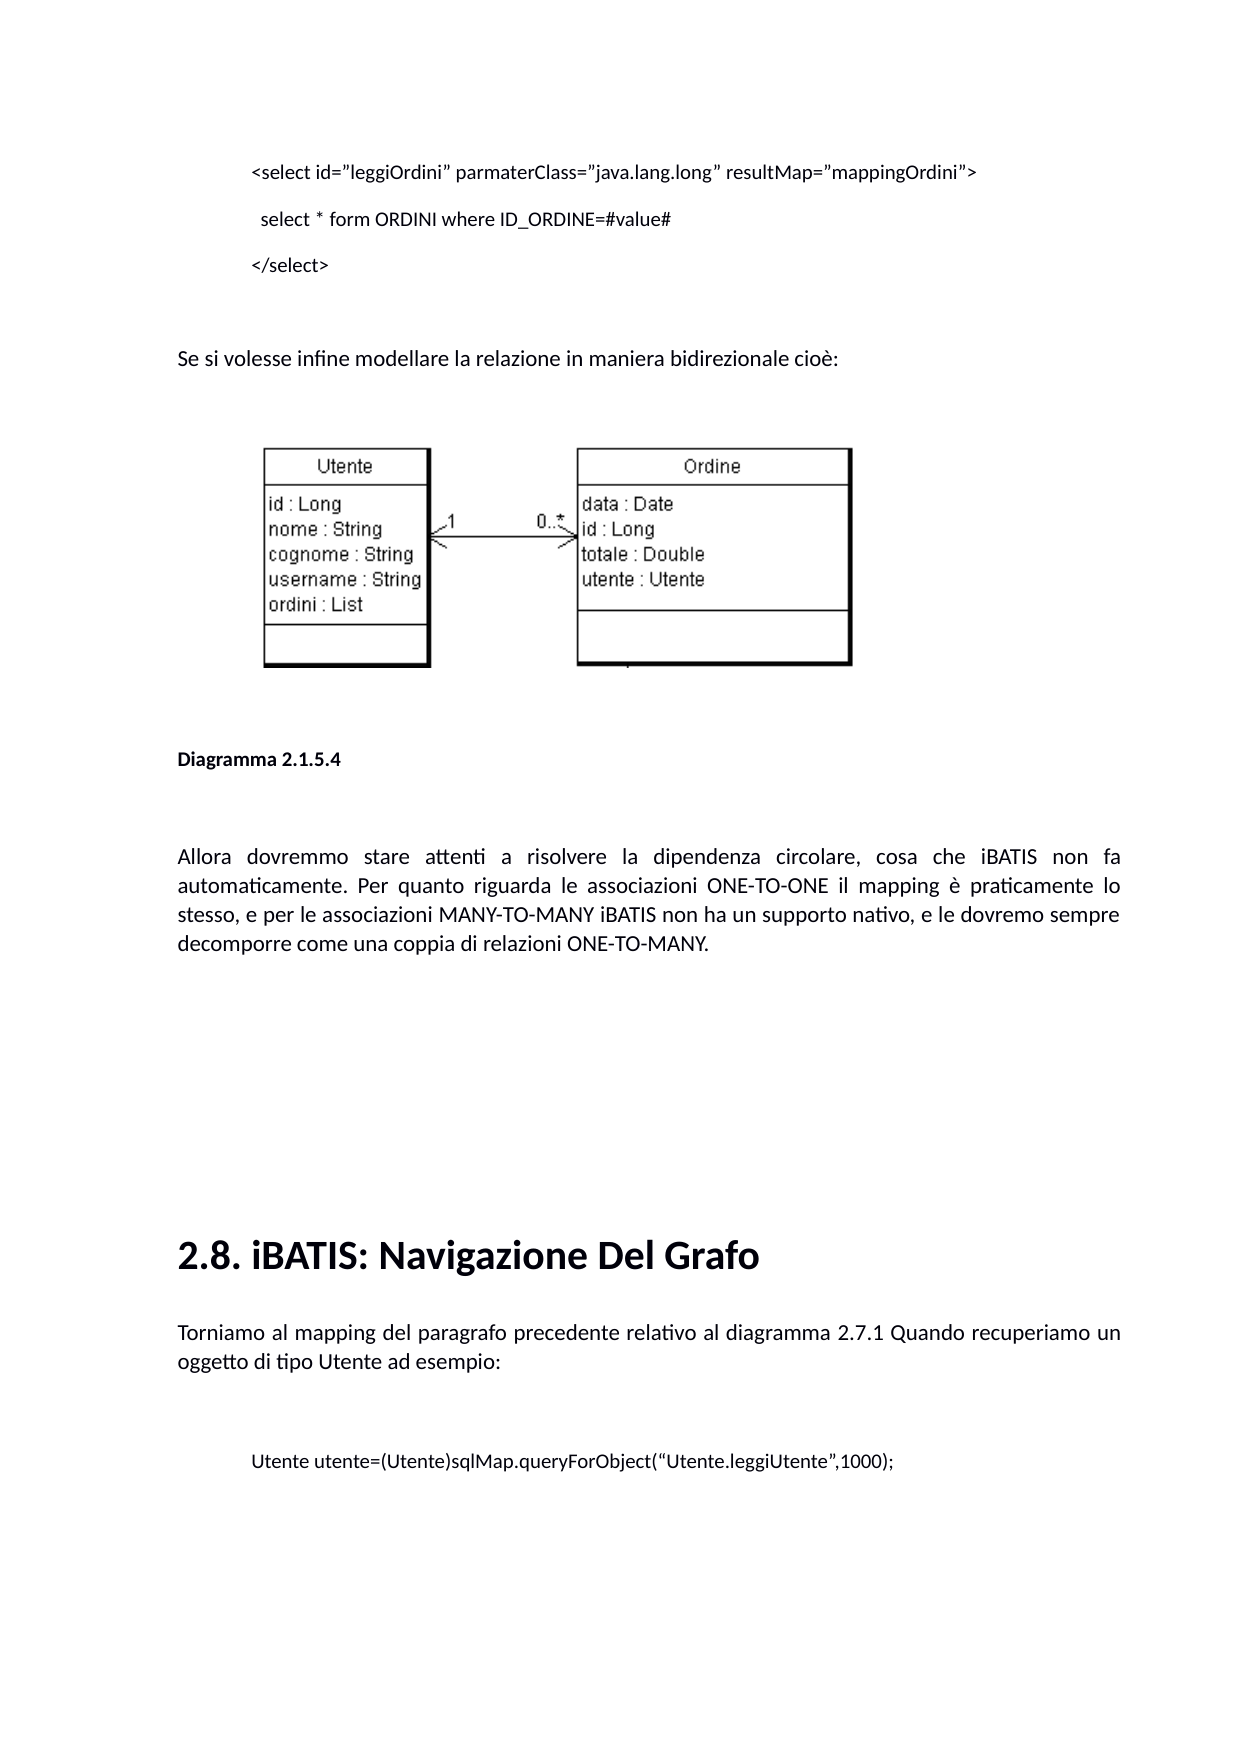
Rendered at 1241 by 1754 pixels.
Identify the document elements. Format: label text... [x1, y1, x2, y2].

text Allora dovremmo stare attenti a risolvere la dipendenza circolare, cosa che iBATIS non fa automaticamente. Per quanto riguarda le associazioni ONE-TO-ONE il mapping è praticamente lo stesso, e per le associazioni MANY-TO-MANY iBATIS non ha un supporto nativo, e le dovremo sempre decomporre come una coppia di relazioni ONE-TO-MANY. [177, 842, 1122, 957]
text Se si volesse infine modellare la relazione in maniera bidirezionale cioè: [177, 344, 1122, 372]
text Torniamo al mapping del paragrafo precedente relativo al diagramma 2.7.1 Quando recuperiamo un oggetto di tipo Utente ad esempio: [177, 1317, 1122, 1375]
picture [256, 442, 855, 668]
text select * form ORDINI where ID_ORDINE=#value# [251, 206, 1122, 231]
text <select id=”leggiOrdini” parmaterClass=”java.lang.long” resultMap=”mappingOrdini”> [251, 159, 1122, 185]
subtitle iBATIS: Navigazione Del Grafo [177, 1229, 1122, 1280]
text </select> [251, 252, 1122, 277]
text Utente utente=(Utente)sqlMap.queryForObject(“Utente.leggiUtente”,1000); [177, 1445, 1122, 1474]
text Diagramma 2.1.5.4 [177, 743, 1122, 772]
